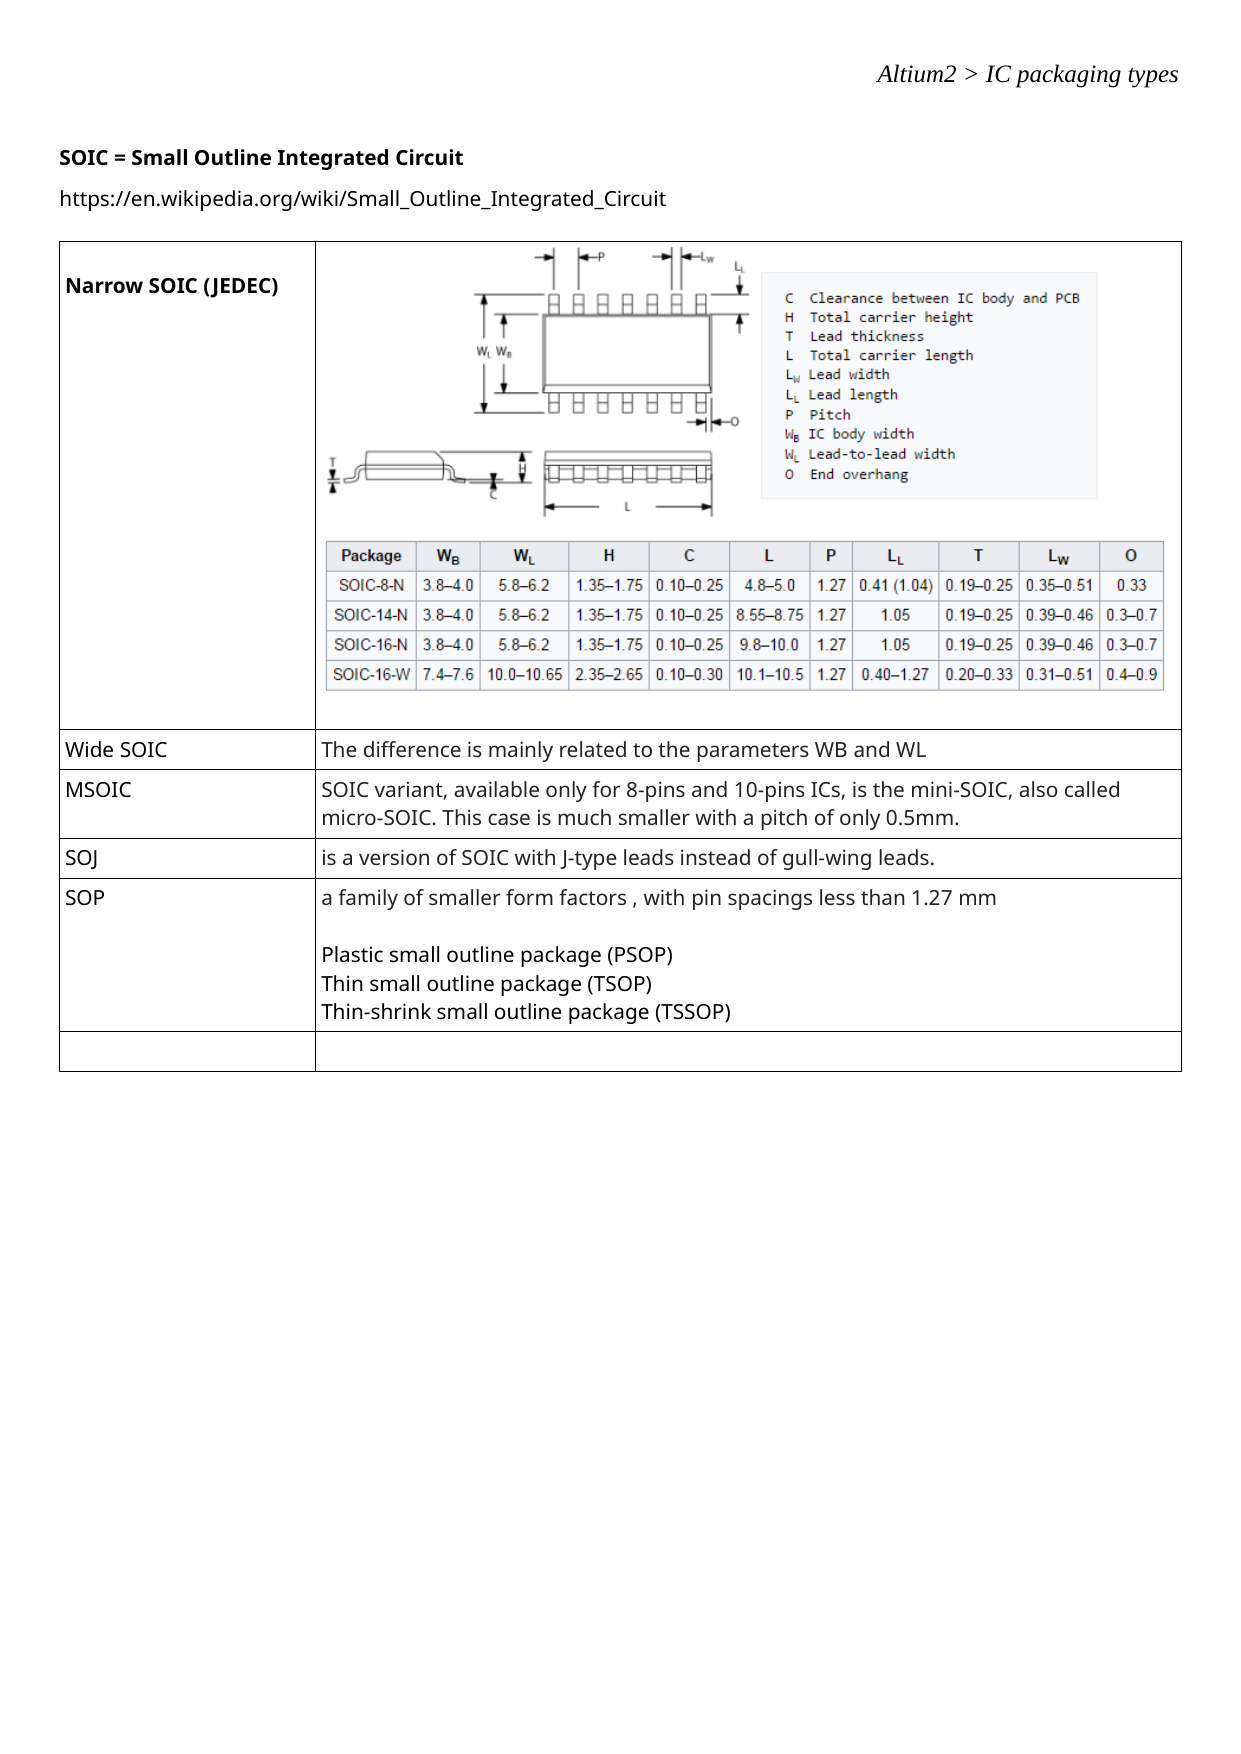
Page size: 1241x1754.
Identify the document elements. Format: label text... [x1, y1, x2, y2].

table_header [316, 242, 1181, 729]
table_cell SOP [60, 879, 315, 1031]
table_cell The difference is mainly related to the parameters WB and WL [316, 730, 1181, 769]
table_cell SOJ [60, 839, 315, 878]
table_cell is a version of SOIC with J-type leads instead of gull-wing leads. [316, 839, 1181, 878]
table_header Narrow SOIC (JEDEC) [60, 242, 315, 729]
text https://en.wikipedia.org/wiki/Small_Outline_Integrated_Circuit [59, 184, 1181, 212]
subtitle SOIC = Small Outline Integrated Circuit [59, 143, 1181, 171]
table_cell Wide SOIC [60, 730, 315, 769]
table_cell MSOIC [60, 770, 315, 838]
table_cell a family of smaller form factors , with pin spacings less than 1.27 mm Plastic small outline package (PSOP) Thin small outline package (TSOP) Thin-shrink small outline package (TSSOP) [316, 879, 1181, 1031]
table_cell SOIC variant, available only for 8-pins and 10-pins ICs, is the mini-SOIC, also called micro-SOIC. This case is much smaller with a pitch of only 0.5mm. [316, 770, 1181, 838]
table_cell [60, 1032, 315, 1071]
table_cell [316, 1032, 1181, 1071]
